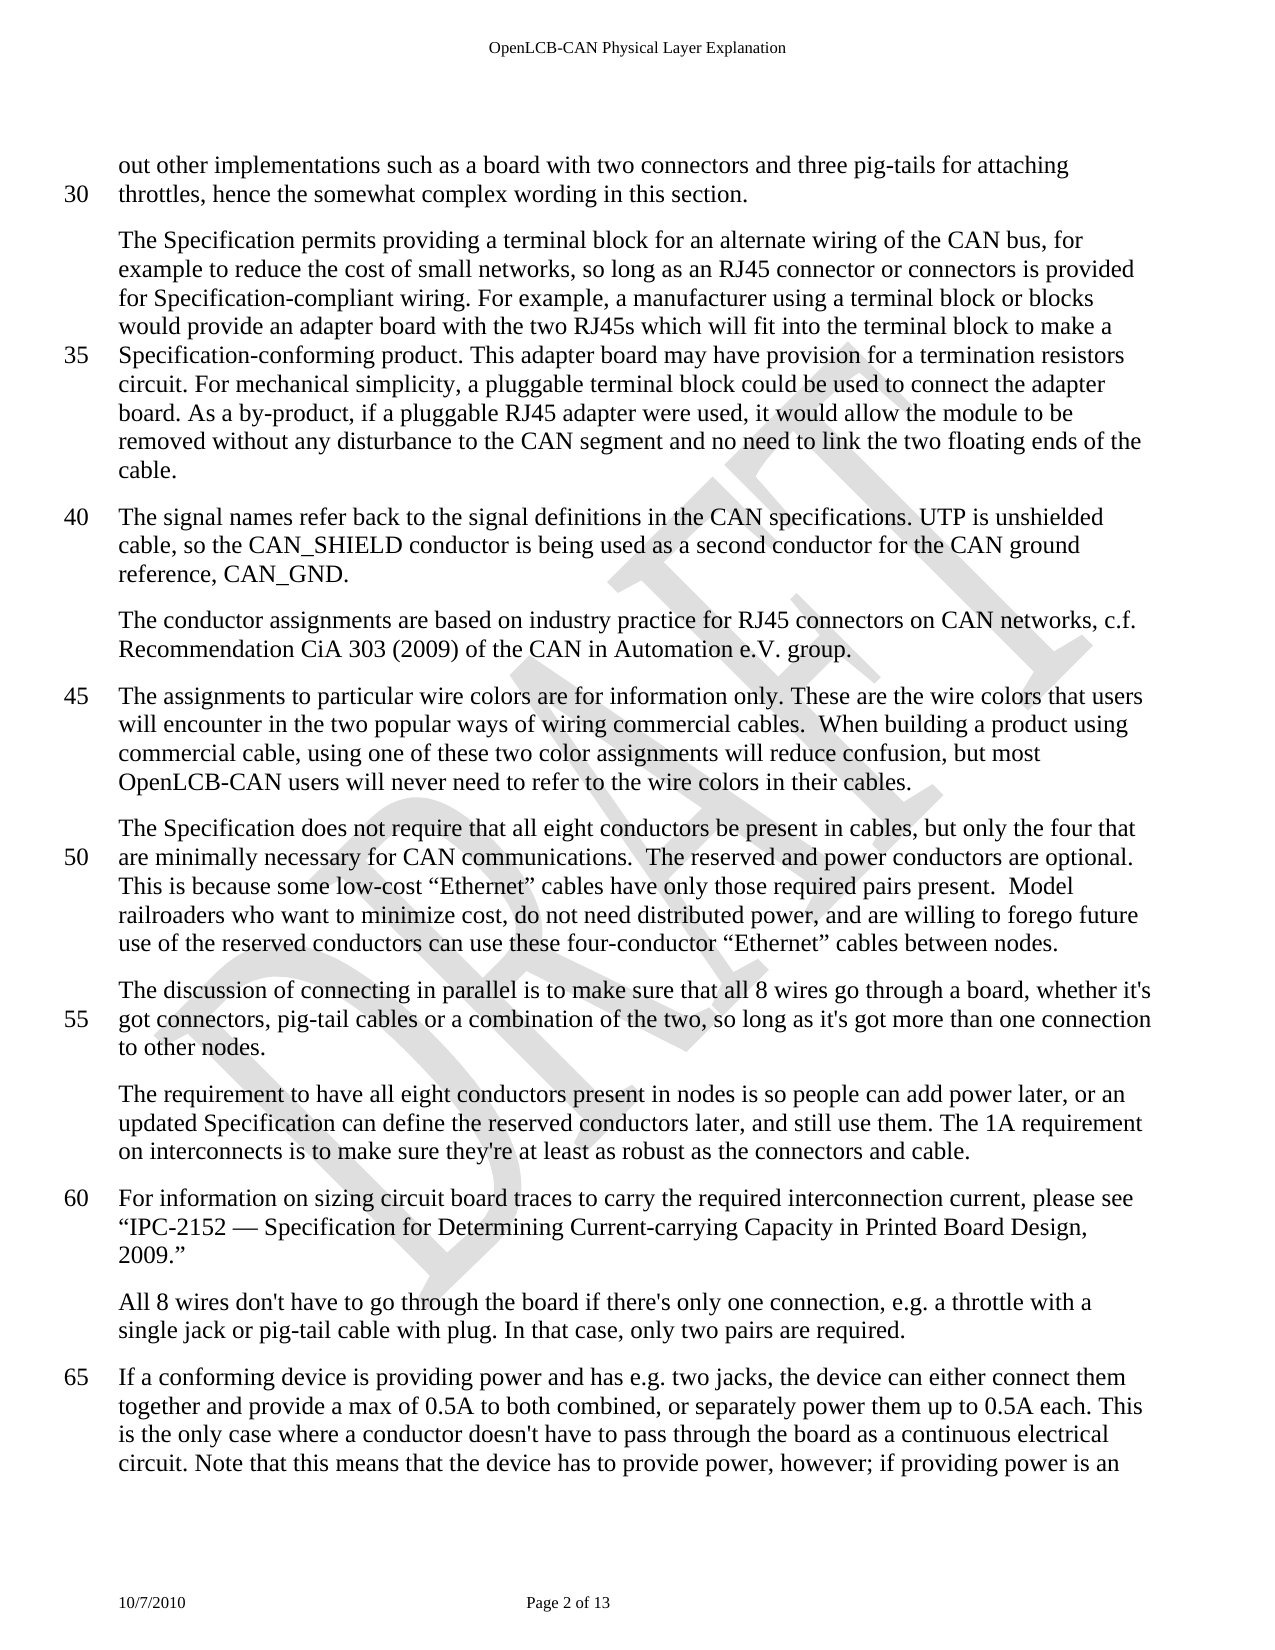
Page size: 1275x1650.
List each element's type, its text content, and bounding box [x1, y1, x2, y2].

text The signal names refer back to the signal definitions in the CAN specifications. UTP is unshielded cable, so the CAN_SHIELD conductor is being used as a second conductor for the CAN ground reference, CAN_GND. [118, 502, 686, 588]
text The discussion of connecting in parallel is to make sure that all 8 wires go through a board, whether it's got connectors, pig-tail cables or a combination of the two, so long as it's got more than one connection to other nodes. [212, 977, 414, 1061]
text The requirement to have all eight conductors present in nodes is so people can add power later, or an updated Specification can define the reserved conductors later, and still use them. The 1A requirement on interconnects is to make sure they're at least as robust as the connectors and cable. [275, 1079, 489, 1165]
text The conductor assignments are based on industry practice for RJ45 connectors on CAN networks, c.f. Recommendation CiA 303 (2009) of the CAN in Automation e.V. group. [1010, 606, 1157, 663]
text The assignments to particular wire colors are for information only. These are the wire colors that users will encounter in the two popular ways of wiring commercial cables. When building a product using commercial cable, using one of these two color assignments will reduce confusion, but most OpenLCB-CAN users will never need to refer to the wire colors in their cables. [799, 681, 1157, 796]
text For information on sizing circuit board traces to carry the required interconnection current, please see “IPC-2152 — Specification for Determining Current-carrying Capacity in Printed Board Design, 2009.” [118, 1183, 422, 1269]
text The discussion of connecting in parallel is to make sure that all 8 wires go through a board, whether it's got connectors, pig-tail cables or a combination of the two, so long as it's got more than one connection to other nodes. [366, 975, 524, 1061]
text The discussion of connecting in parallel is to make sure that all 8 wires go through a board, whether it's got connectors, pig-tail cables or a combination of the two, so long as it's got more than one connection to other nodes. [604, 975, 721, 1016]
text The conductor assignments are based on industry practice for RJ45 connectors on CAN networks, c.f. Recommendation CiA 303 (2009) of the CAN in Automation e.V. group. [811, 606, 1024, 663]
text The assignments to particular wire colors are for information only. These are the wire colors that users will encounter in the two popular ways of wiring commercial cables. When building a product using commercial cable, using one of these two color assignments will reduce confusion, but most OpenLCB-CAN users will never need to refer to the wire colors in their cables. [569, 681, 856, 796]
text The Specification permits providing a terminal block for an alternate wiring of the CAN bus, for example to reduce the cost of small networks, so long as an RJ45 connector or connectors is provided for Specification-compliant wiring. For example, a manufacturer using a terminal block or blocks would provide an adapter board with the two RJ45s which will fit into the terminal block to make a Specification-conforming product. This adapter board may have provision for a termination resistors circuit. For mechanical simplicity, a pluggable terminal block could be used to connect the adapter board. As a by-product, if a pluggable RJ45 adapter were used, it would allow the module to be removed without any disturbance to the CAN segment and no need to link the two floating ends of the cable. [118, 225, 1157, 484]
text The assignments to particular wire colors are for information only. These are the wire colors that users will encounter in the two popular ways of wiring commercial cables. When building a product using commercial cable, using one of these two color assignments will reduce confusion, but most OpenLCB-CAN users will never need to refer to the wire colors in their cables. [548, 704, 682, 796]
text If a conforming device is providing power and has e.g. two jacks, the device can either connect them together and provide a max of 0.5A to both combined, or separately power them up to 0.5A each. This is the only case where a conductor doesn't have to pass through the board as a continuous electrical circuit. Note that this means that the device has to provide power, however; if providing power is an [118, 1362, 1157, 1477]
text For information on sizing circuit board traces to carry the required interconnection current, please see “IPC-2152 — Specification for Determining Current-carrying Capacity in Printed Board Design, 2009.” [379, 1183, 494, 1251]
text The Specification does not require that all eight conductors be present in cables, but only the four that are minimally necessary for CAN communications. The reserved and power conductors are optional. This is because some low-cost “Ethernet” cables have only those required pairs present. Model railroaders who want to minimize cost, do not need distributed power, and are willing to forego future use of the reserved conductors can use these four-conductor “Ethernet” cables between nodes. [670, 813, 1157, 957]
text The requirement to have all eight conductors present in nodes is so people can add power later, or an updated Specification can define the reserved conductors later, and still use them. The 1A requirement on interconnects is to make sure they're at least as robust as the connectors and cable. [118, 1079, 318, 1165]
text All 8 wires don't have to go through the board if there's only one connection, e.g. a throttle with a single jack or pig-tail cable with plug. In that case, only two pairs are required. [118, 1287, 1157, 1344]
text The discussion of connecting in parallel is to make sure that all 8 wires go through a board, whether it's got connectors, pig-tail cables or a combination of the two, so long as it's got more than one connection to other nodes. [503, 975, 1157, 1061]
text The conductor assignments are based on industry practice for RJ45 connectors on CAN networks, c.f. Recommendation CiA 303 (2009) of the CAN in Automation e.V. group. [118, 606, 723, 663]
text For information on sizing circuit board traces to carry the required interconnection current, please see “IPC-2152 — Specification for Determining Current-carrying Capacity in Printed Board Design, 2009.” [472, 1183, 1157, 1269]
text The Specification does not require that all eight conductors be present in cables, but only the four that are minimally necessary for CAN communications. The reserved and power conductors are optional. This is because some low-cost “Ethernet” cables have only those required pairs present. Model railroaders who want to minimize cost, do not need distributed power, and are willing to forego future use of the reserved conductors can use these four-conductor “Ethernet” cables between nodes. [371, 828, 515, 957]
text The Specification does not require that all eight conductors be present in cables, but only the four that are minimally necessary for CAN communications. The reserved and power conductors are optional. This is because some low-cost “Ethernet” cables have only those required pairs present. Model railroaders who want to minimize cost, do not need distributed power, and are willing to forego future use of the reserved conductors can use these four-conductor “Ethernet” cables between nodes. [463, 813, 703, 957]
text The conductor assignments are based on industry practice for RJ45 connectors on CAN networks, c.f. Recommendation CiA 303 (2009) of the CAN in Automation e.V. group. [709, 606, 818, 663]
text The signal names refer back to the signal definitions in the CAN specifications. UTP is unshielded cable, so the CAN_SHIELD conductor is being used as a second conductor for the CAN ground reference, CAN_GND. [906, 502, 1157, 588]
text The requirement to have all eight conductors present in nodes is so people can add power later, or an updated Specification can define the reserved conductors later, and still use them. The 1A requirement on interconnects is to make sure they're at least as robust as the connectors and cable. [474, 1079, 1157, 1165]
text out other implementations such as a board with two connectors and three pig-tails for attaching throttles, hence the somewhat complex wording in this section. [118, 150, 1157, 207]
text The Specification does not require that all eight conductors be present in cables, but only the four that are minimally necessary for CAN communications. The reserved and power conductors are optional. This is because some low-cost “Ethernet” cables have only those required pairs present. Model railroaders who want to minimize cost, do not need distributed power, and are willing to forego future use of the reserved conductors can use these four-conductor “Ethernet” cables between nodes. [118, 813, 420, 957]
text The discussion of connecting in parallel is to make sure that all 8 wires go through a board, whether it's got connectors, pig-tail cables or a combination of the two, so long as it's got more than one connection to other nodes. [118, 975, 214, 1061]
text The assignments to particular wire colors are for information only. These are the wire colors that users will encounter in the two popular ways of wiring commercial cables. When building a product using commercial cable, using one of these two color assignments will reduce confusion, but most OpenLCB-CAN users will never need to refer to the wire colors in their cables. [118, 681, 592, 796]
text The signal names refer back to the signal definitions in the CAN specifications. UTP is unshielded cable, so the CAN_SHIELD conductor is being used as a second conductor for the CAN ground reference, CAN_GND. [665, 502, 949, 588]
